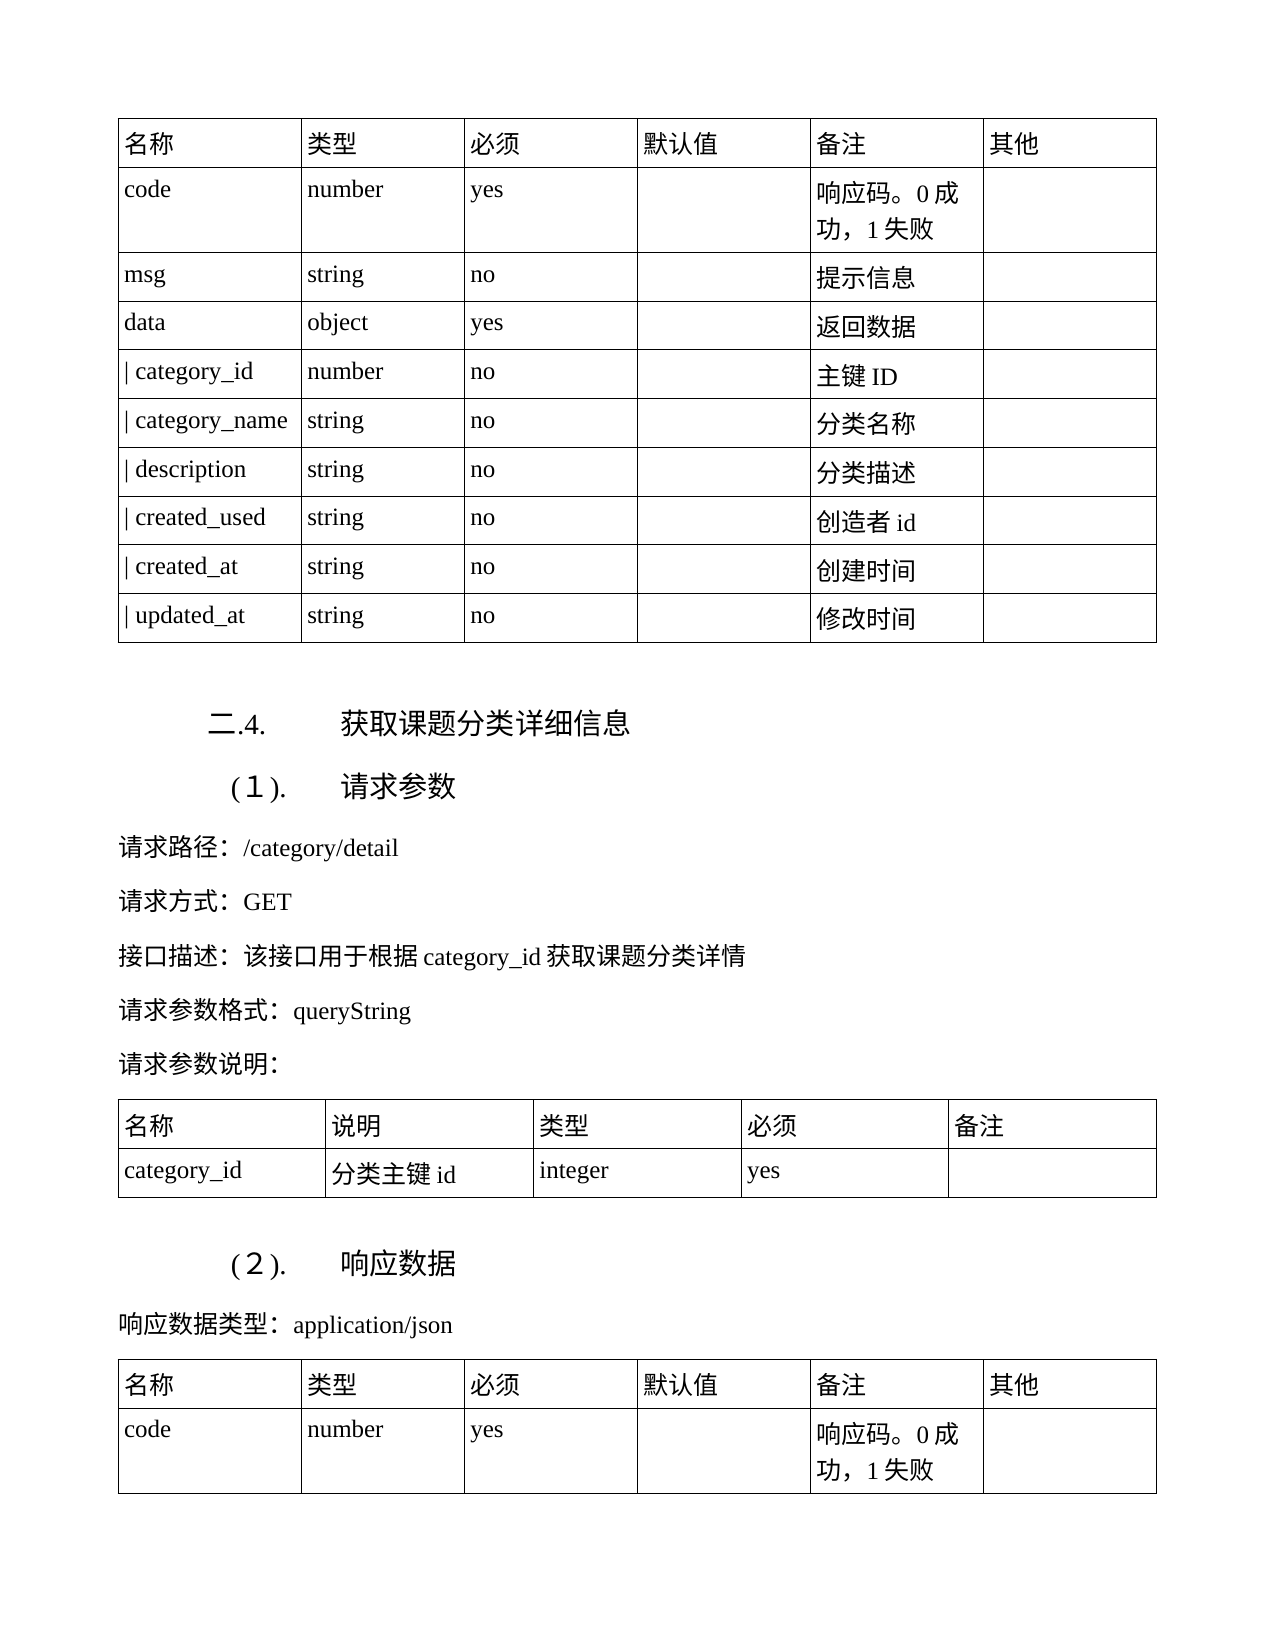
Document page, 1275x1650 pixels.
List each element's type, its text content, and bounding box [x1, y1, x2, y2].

table_cell string [302, 253, 464, 301]
table_cell [949, 1149, 1156, 1197]
table_cell 响应码。0成功，1失败 [811, 1409, 983, 1492]
table_cell msg [119, 253, 301, 301]
table_cell [638, 350, 810, 398]
subtitle 响应数据 [231, 1241, 1157, 1283]
table_cell 响应码。0成功，1失败 [811, 168, 983, 252]
table_cell code [119, 168, 301, 252]
table_cell 返回数据 [811, 302, 983, 349]
table_header 必须 [465, 1360, 637, 1407]
table_cell integer [534, 1149, 741, 1197]
table_cell data [119, 302, 301, 349]
table_cell 分类主键id [326, 1149, 533, 1197]
table_header 其他 [984, 119, 1156, 167]
table_cell string [302, 448, 464, 496]
table_cell [638, 399, 810, 447]
table_header 备注 [811, 1360, 983, 1407]
table_cell string [302, 545, 464, 593]
table_cell [984, 350, 1156, 398]
table_cell 创造者id [811, 497, 983, 544]
table_cell [984, 594, 1156, 642]
table_cell object [302, 302, 464, 349]
table_cell yes [465, 302, 637, 349]
table_cell code [119, 1409, 301, 1492]
table_cell [638, 448, 810, 496]
table_header 说明 [326, 1100, 533, 1148]
table_cell number [302, 168, 464, 252]
table_cell | created_at [119, 545, 301, 593]
table_cell | category_name [119, 399, 301, 447]
table_header 类型 [302, 1360, 464, 1407]
table_cell | category_id [119, 350, 301, 398]
table_cell | description [119, 448, 301, 496]
table_cell [984, 399, 1156, 447]
table_cell [984, 448, 1156, 496]
table_cell 创建时间 [811, 545, 983, 593]
table_cell [638, 168, 810, 252]
table_cell [984, 253, 1156, 301]
table_cell number [302, 1409, 464, 1492]
table_header 必须 [742, 1100, 948, 1148]
table_header 名称 [119, 1360, 301, 1407]
table_header 默认值 [638, 1360, 810, 1407]
text 请求方式：GET [118, 882, 1157, 918]
table_header 必须 [465, 119, 637, 167]
text 请求参数说明： [118, 1045, 1157, 1081]
table_cell yes [465, 168, 637, 252]
table_cell 分类描述 [811, 448, 983, 496]
table_cell [638, 302, 810, 349]
text 响应数据类型：application/json [118, 1304, 1157, 1341]
table_cell yes [742, 1149, 948, 1197]
table_header 其他 [984, 1360, 1156, 1407]
table_cell [638, 1409, 810, 1492]
table_cell no [465, 594, 637, 642]
table_cell [638, 497, 810, 544]
table_cell [638, 594, 810, 642]
table_cell no [465, 350, 637, 398]
table_cell no [465, 399, 637, 447]
table_header 名称 [119, 119, 301, 167]
table_cell | updated_at [119, 594, 301, 642]
table_header 类型 [302, 119, 464, 167]
table_cell no [465, 253, 637, 301]
table_cell string [302, 594, 464, 642]
table_cell 提示信息 [811, 253, 983, 301]
subtitle 请求参数 [231, 764, 1157, 806]
text 请求参数格式：queryString [118, 990, 1157, 1027]
table_cell 主键ID [811, 350, 983, 398]
table_cell string [302, 497, 464, 544]
table_header 备注 [811, 119, 983, 167]
table_cell 分类名称 [811, 399, 983, 447]
table_cell no [465, 545, 637, 593]
table_cell [984, 302, 1156, 349]
table_header 名称 [119, 1100, 325, 1148]
table_cell | created_used [119, 497, 301, 544]
table_cell category_id [119, 1149, 325, 1197]
text 接口描述：该接口用于根据category_id获取课题分类详情 [118, 936, 1157, 972]
table_cell 修改时间 [811, 594, 983, 642]
table_cell number [302, 350, 464, 398]
table_cell no [465, 497, 637, 544]
subtitle 获取课题分类详细信息 [193, 700, 1157, 743]
table_cell [638, 253, 810, 301]
table_cell [984, 545, 1156, 593]
table_cell yes [465, 1409, 637, 1492]
table_cell [638, 545, 810, 593]
table_header 备注 [949, 1100, 1156, 1148]
table_cell [984, 1409, 1156, 1492]
table_cell [984, 497, 1156, 544]
table_cell string [302, 399, 464, 447]
text 请求路径：/category/detail [118, 827, 1157, 863]
table_header 类型 [534, 1100, 741, 1148]
table_cell [984, 168, 1156, 252]
table_cell no [465, 448, 637, 496]
table_header 默认值 [638, 119, 810, 167]
